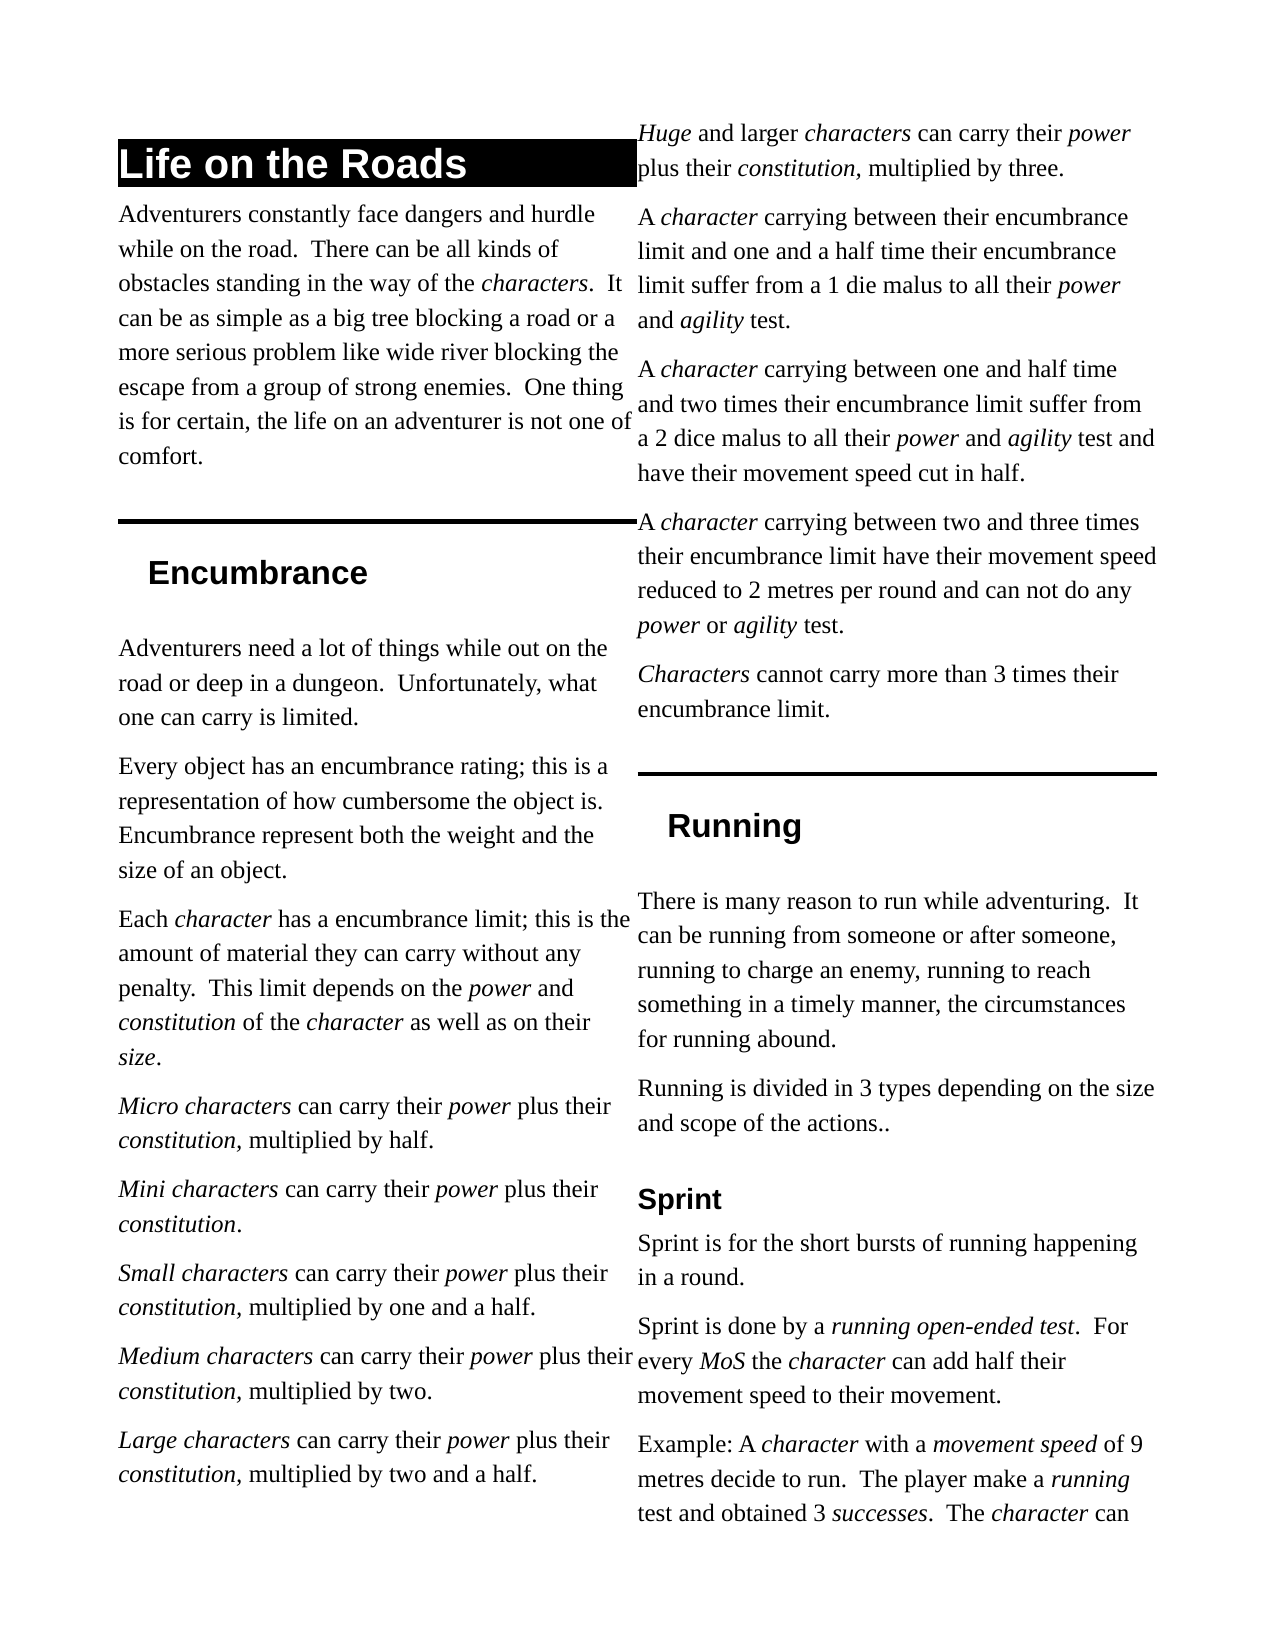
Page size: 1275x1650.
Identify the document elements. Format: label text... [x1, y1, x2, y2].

text Micro characters can carry their power plus their constitution, multiplied by half. [118, 1091, 637, 1154]
text Running is divided in 3 types depending on the size and scope of the actions.. [637, 1073, 1157, 1136]
text Medium characters can carry their power plus their constitution, multiplied by two. [118, 1341, 637, 1404]
subtitle Sprint [637, 1182, 1157, 1215]
text Large characters can carry their power plus their constitution, multiplied by two and a half. [118, 1425, 637, 1488]
text Adventurers need a lot of things while out on the road or deep in a dungeon. Unfortunately, what one can carry is limited. [118, 633, 637, 731]
text Small characters can carry their power plus their constitution, multiplied by one and a half. [118, 1258, 637, 1321]
subtitle Encumbrance [118, 524, 637, 621]
text A character carrying between their encumbrance limit and one and a half time their encumbrance limit suffer from a 1 die malus to all their power and agility test. [637, 202, 1157, 334]
text Sprint is for the short bursts of running happening in a round. [637, 1228, 1157, 1291]
subtitle Life on the Roads [118, 139, 637, 187]
text Mini characters can carry their power plus their constitution. [118, 1174, 637, 1237]
text A character carrying between one and half time and two times their encumbrance limit suffer from a 2 dice malus to all their power and agility test and have their movement speed cut in half. [637, 354, 1157, 486]
text Characters cannot carry more than 3 times their encumbrance limit. [637, 659, 1157, 722]
text Every object has an encumbrance rating; this is a representation of how cumbersome the object is. Encumbrance represent both the weight and the size of an object. [118, 751, 637, 883]
text Huge and larger characters can carry their power plus their constitution, multiplied by three. [637, 118, 1157, 181]
text Each character has a encumbrance limit; this is the amount of material they can carry without any penalty. This limit depends on the power and constitution of the character as well as on their size. [118, 904, 637, 1070]
text Sprint is done by a running open-ended test. For every MoS the character can add half their movement speed to their movement. [637, 1311, 1157, 1409]
text A character carrying between two and three times their encumbrance limit have their movement speed reduced to 2 metres per round and can not do any power or agility test. [637, 507, 1157, 639]
text There is many reason to run while adventuring. It can be running from someone or after someone, running to charge an enemy, running to reach something in a timely manner, the circumstances for running abound. [637, 886, 1157, 1053]
text Adventurers constantly face dangers and hurdle while on the road. There can be all kinds of obstacles standing in the way of the characters. It can be as simple as a big tree blocking a road or a more serious problem like wide river blocking the escape from a group of strong enemies. One thing is for certain, the life on an adventurer is not one of comfort. [118, 199, 637, 469]
subtitle Running [637, 773, 1157, 874]
text Example: A character with a movement speed of 9 metres decide to run. The player make a running test and obtained 3 successes. The character can [637, 1429, 1157, 1527]
